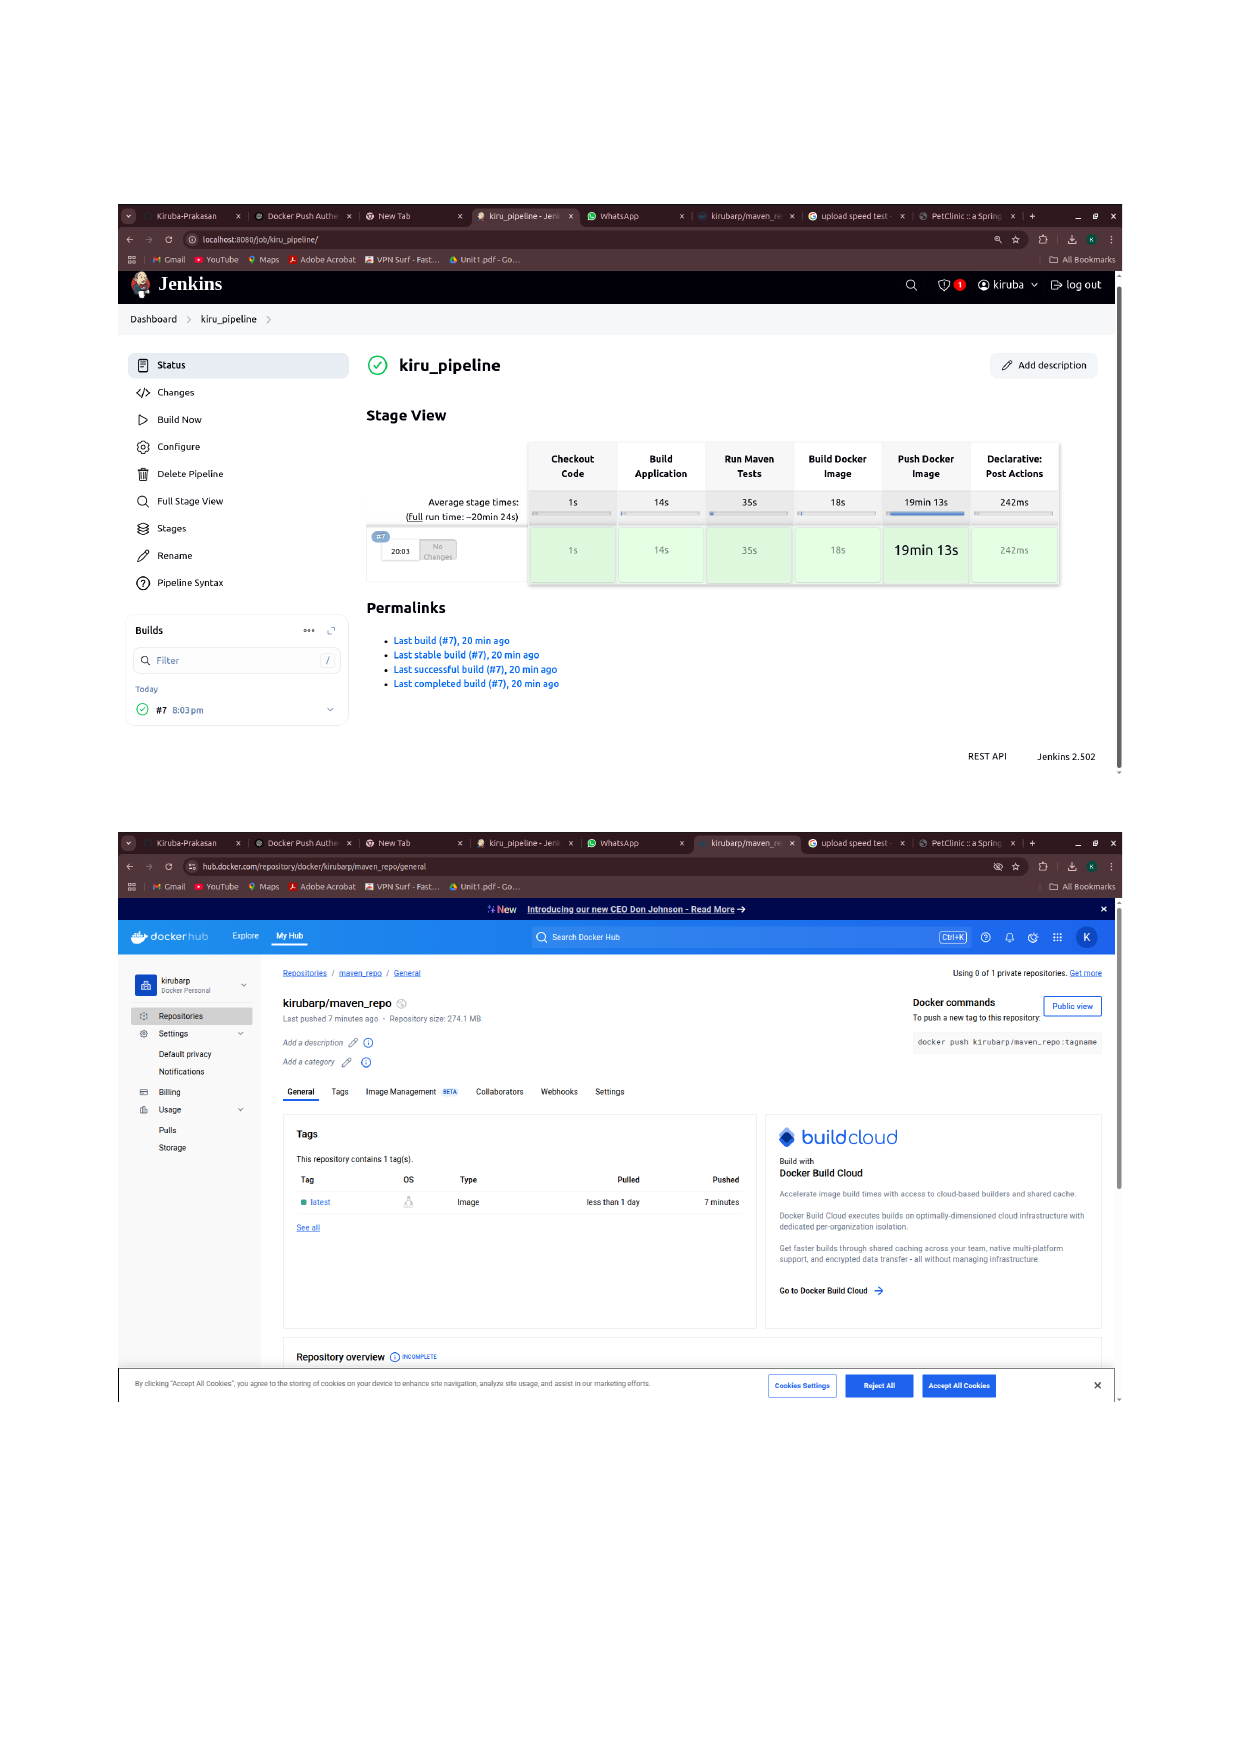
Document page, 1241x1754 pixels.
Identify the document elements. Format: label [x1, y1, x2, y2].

picture [118, 204, 1123, 775]
picture [118, 832, 1123, 1402]
